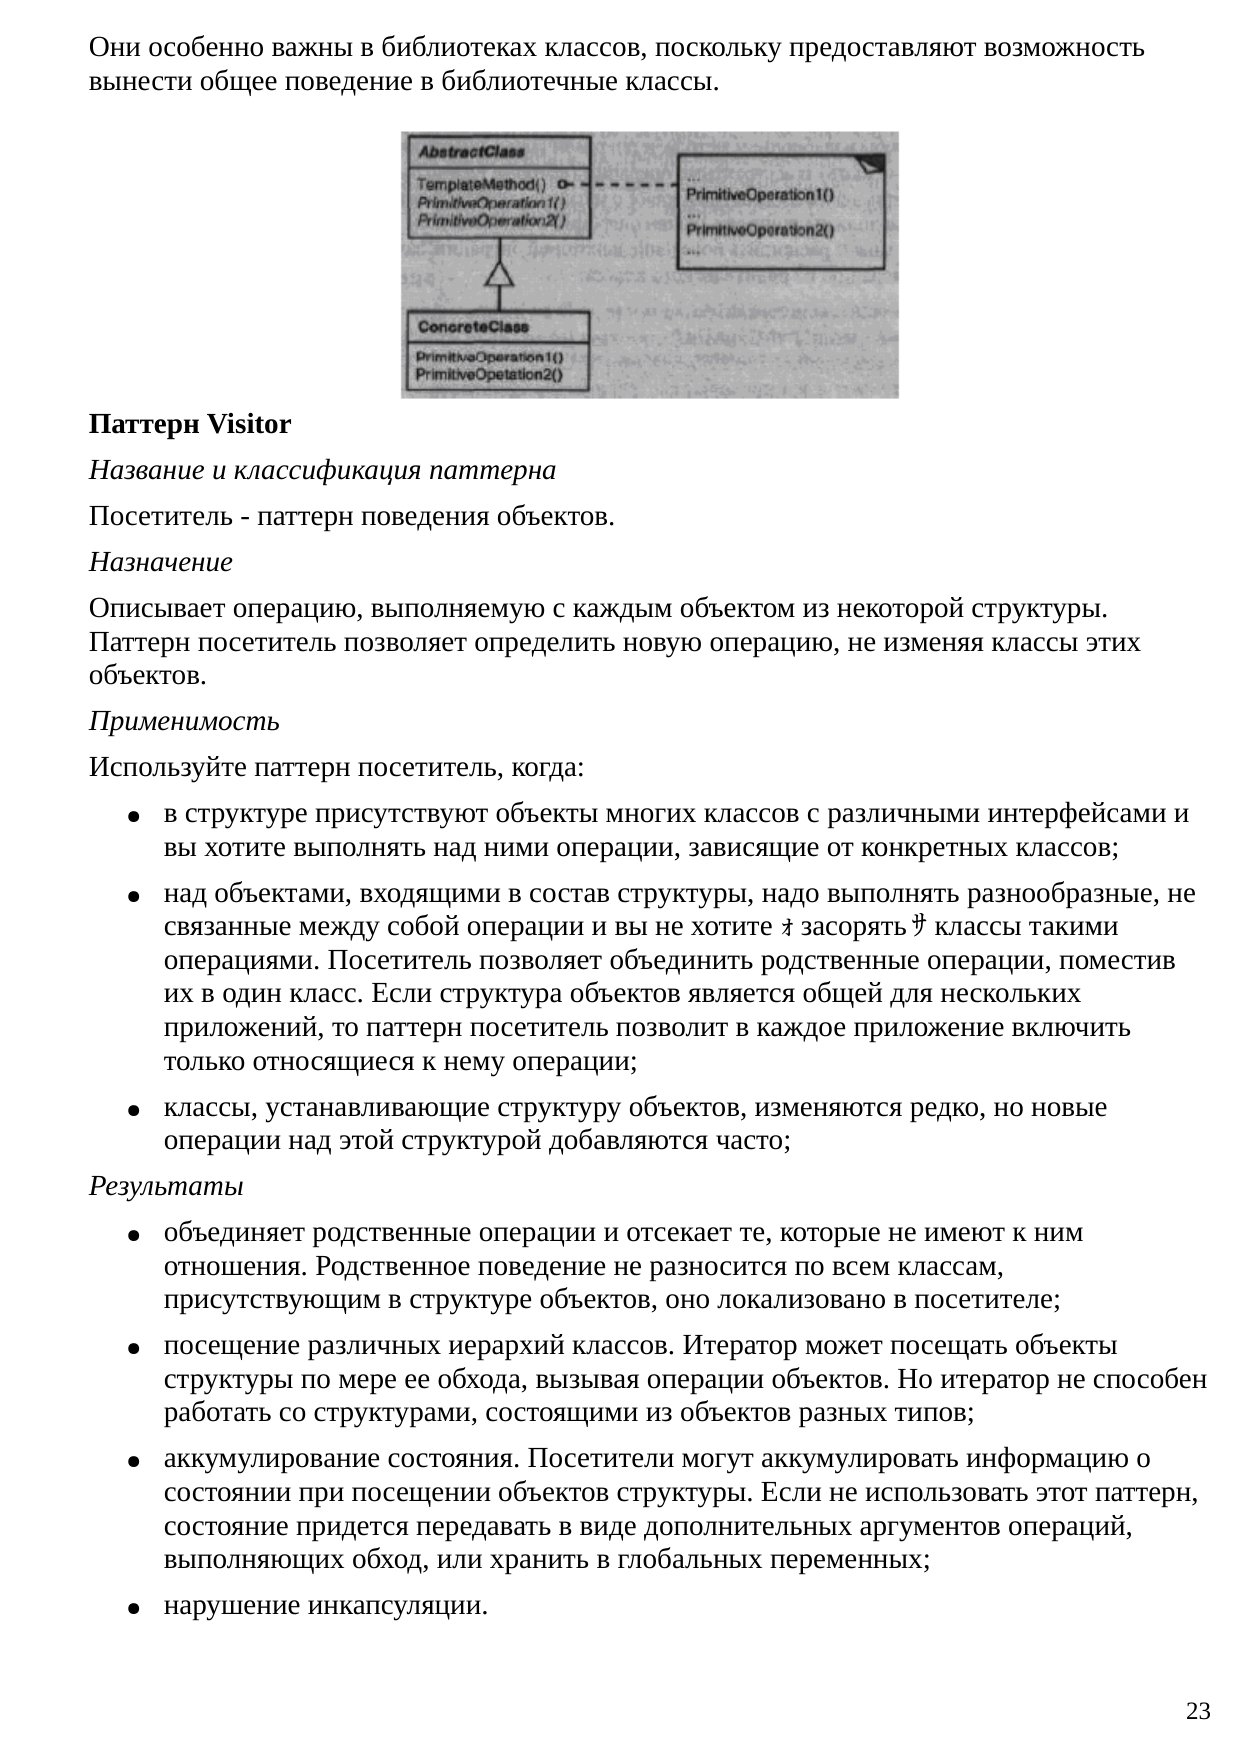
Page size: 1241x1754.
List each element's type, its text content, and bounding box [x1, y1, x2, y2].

text Описывает операцию, выполняемую с каждым объектом из некоторой структуры. Паттерн посетитель позволяет определить новую операцию, не изменяя классы этих объектов. [88, 590, 1211, 691]
text Паттерн Visitor [88, 109, 1211, 439]
list в структуре присутствуют объекты многих классов с различными интерфейсами и вы хотите выполнять над ними операции, зависящие от конкретных классов; [126, 795, 1211, 862]
text Применимость [88, 703, 1211, 737]
list классы, устанавливающие структуру объектов, изменяются редко, но новые операции над этой структурой добавляются часто; [126, 1089, 1211, 1156]
list посещение различных иерархий классов. Итератор может посещать объекты структуры по мере ее обхода, вызывая операции объектов. Но итератор не способен работать со структурами, состоящими из объектов разных типов; [126, 1327, 1211, 1428]
text Результаты [88, 1168, 1211, 1202]
text Используйте паттерн посетитель, когда: [88, 749, 1211, 783]
list нарушение инкапсуляции. [126, 1587, 1211, 1621]
list аккумулирование состояния. Посетители могут аккумулировать информацию о состоянии при посещении объектов структуры. Если не использовать этот паттерн, состояние придется передавать в виде дополнительных аргументов операций, выполняющих обход, или хранить в глобальных переменных; [126, 1441, 1211, 1575]
list объединяет родственные операции и отсекает те, которые не имеют к ним отношения. Родственное поведение не разносится по всем классам, присутствующим в структуре объектов, оно локализовано в посетителе; [126, 1214, 1211, 1315]
list над объектами, входящими в состав структуры, надо выполнять разнообразные, не связанные между собой операции и вы не хотите ｫзасорятьｻ классы такими операциями. Посетитель позволяет объединить родственные операции, поместив их в один класс. Если структура объектов является общей для нескольких приложений, то паттерн посетитель позволит в каждое приложение включить только относящиеся к нему операции; [126, 875, 1211, 1076]
text Название и классификация паттерна [88, 452, 1211, 486]
text Посетитель - паттерн поведения объектов. [88, 498, 1211, 532]
text Они особенно важны в библиотеках классов, поскольку предоставляют возможность вынести общее поведение в библиотечные классы. [88, 29, 1211, 97]
text Назначение [88, 544, 1211, 578]
